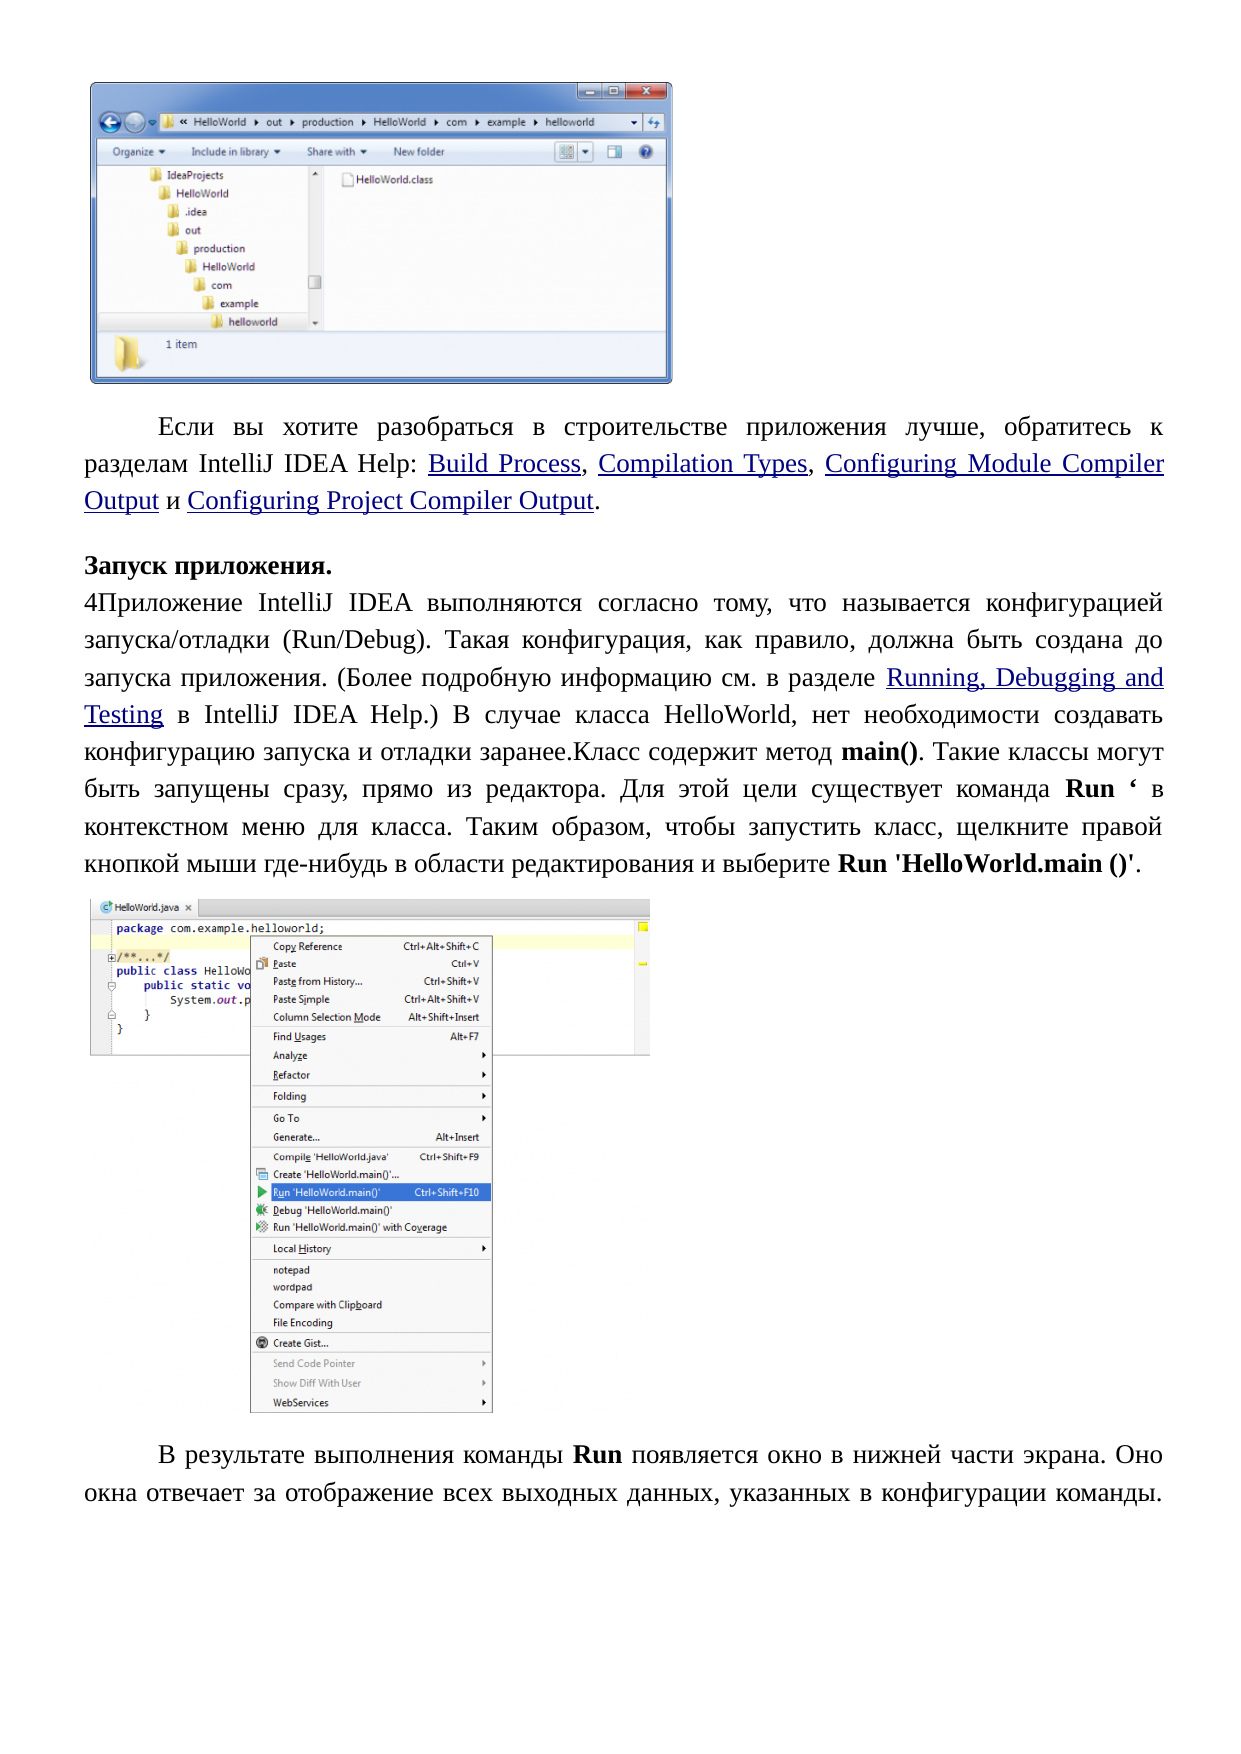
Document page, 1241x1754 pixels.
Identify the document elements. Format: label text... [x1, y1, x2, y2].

picture [90, 899, 650, 1413]
subtitle Запуск приложения. [84, 549, 1164, 580]
text 4Приложение IntelliJ IDEA выполняются согласно тому, что называется конфигурацией запуска/отладки (Run/Debug). Такая конфигурация, как правило, должна быть создана до запуска приложения. (Более подробную информацию см. в разделе Running, Debugging and Testing в IntelliJ IDEA Help.) В случае класса HelloWorld, нет необходимости создавать конфигурацию запуска и отладки заранее.Класс содержит метод main(). Такие классы могут быть запущены сразу, прямо из редактора. Для этой цели существует команда Run ‘ в контекстном меню для класса. Таким образом, чтобы запустить класс, щелкните правой кнопкой мыши где-нибудь в области редактирования и выберите Run 'HellоWorld.main ()'. [84, 586, 1164, 878]
picture [90, 82, 673, 384]
text Если вы хотите разобраться в строительстве приложения лучше, обратитесь к разделам IntelliJ IDEA Help: Build Process, Compilation Types, Configuring Module Compiler Output и Configuring Project Compiler Output. [84, 410, 1164, 516]
text В результате выполнения команды Run появляется окно в нижней части экрана. Оно окна отвечает за отображение всех выходных данных, указанных в конфигурации команды. [84, 1438, 1164, 1507]
